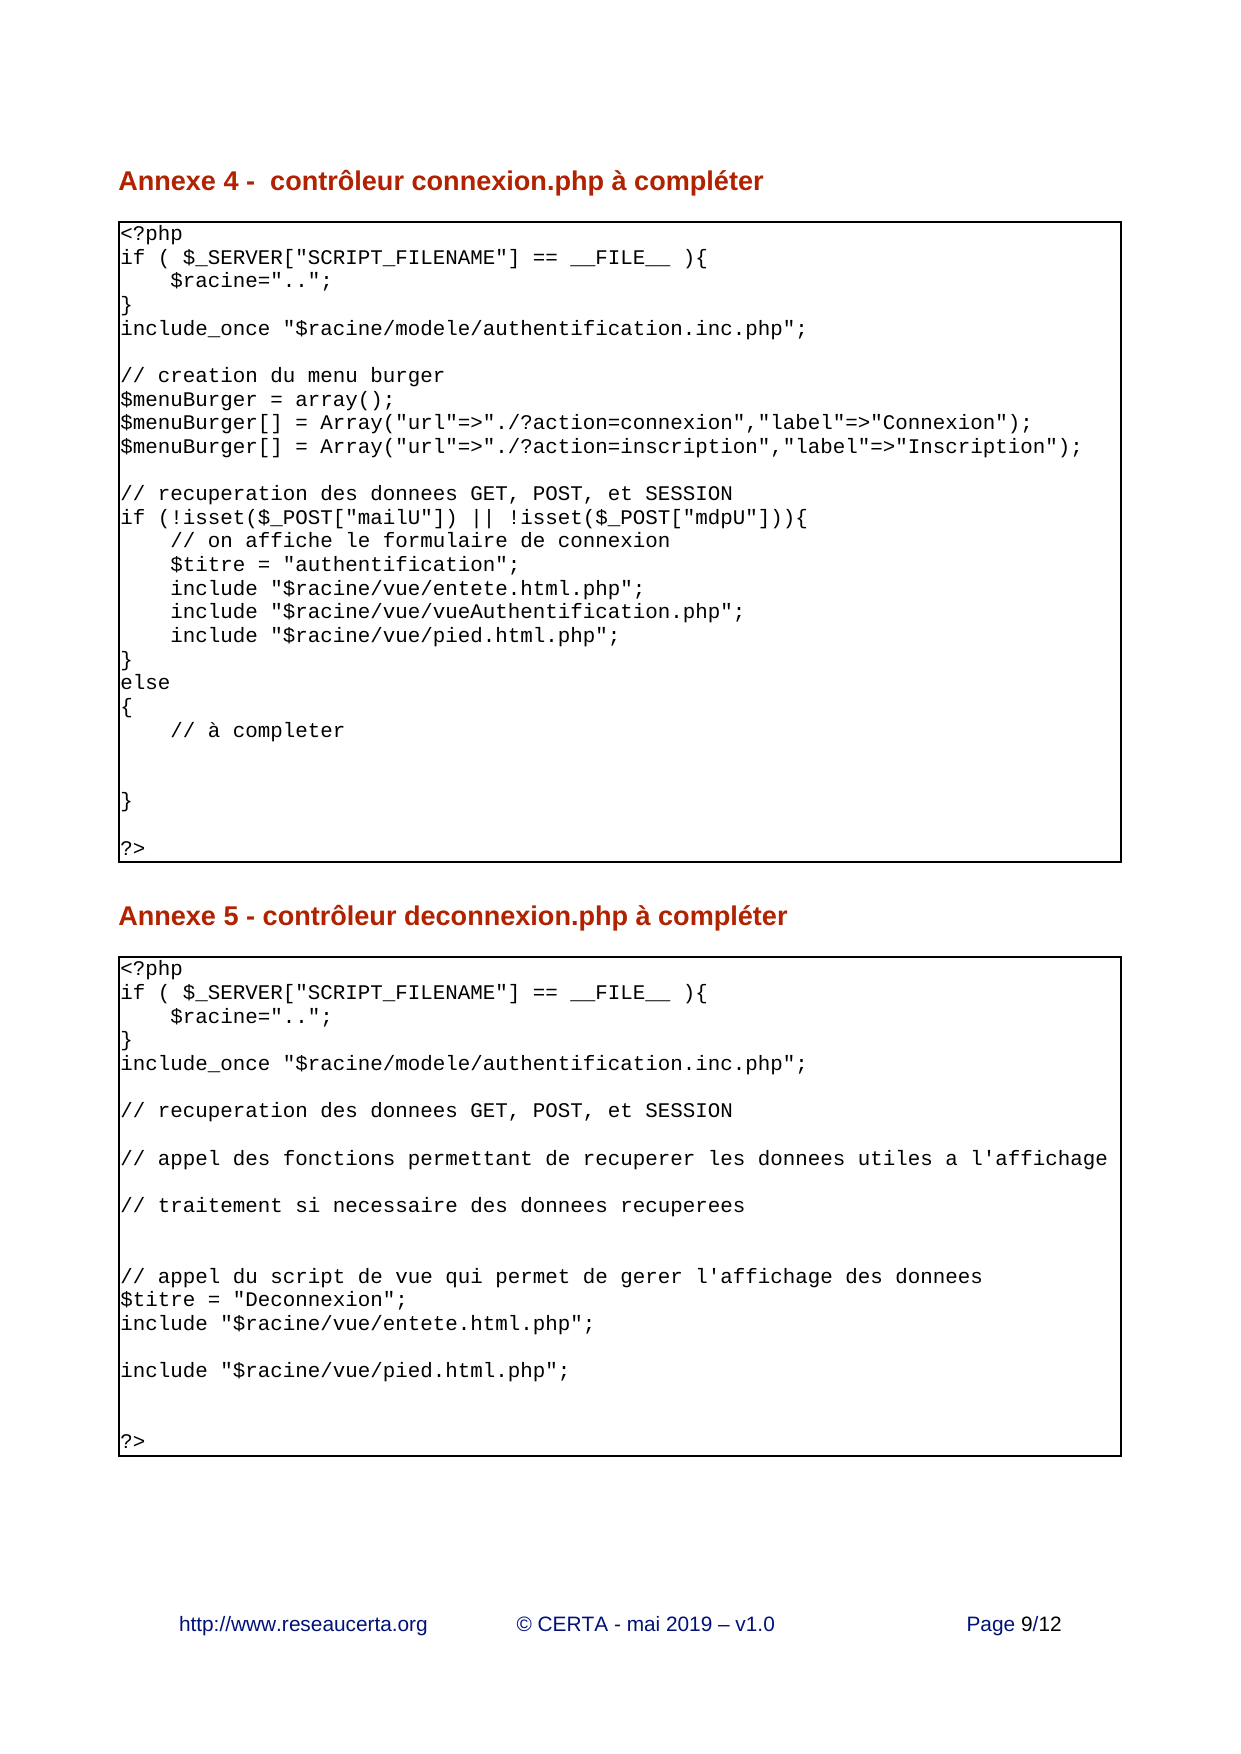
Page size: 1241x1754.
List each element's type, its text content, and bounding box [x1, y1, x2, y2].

text include "$racine/vue/vueAuthentification.php"; [120, 599, 1120, 623]
text $menuBurger = array(); [120, 386, 1120, 410]
text } [120, 1027, 1120, 1051]
text // recuperation des donnees GET, POST, et SESSION [120, 481, 1120, 505]
text } [120, 292, 1120, 316]
text <?php [120, 958, 1120, 980]
text include "$racine/vue/pied.html.php"; [120, 623, 1120, 647]
text $menuBurger[] = Array("url"=>"./?action=connexion","label"=>"Connexion"); [120, 410, 1120, 434]
text $menuBurger[] = Array("url"=>"./?action=inscription","label"=>"Inscription"); [120, 434, 1120, 459]
text // creation du menu burger [120, 363, 1120, 386]
text include_once "$racine/modele/authentification.inc.php"; [120, 316, 1120, 341]
text } [120, 647, 1120, 670]
text $titre = "authentification"; [120, 552, 1120, 576]
text { [120, 694, 1120, 717]
text $titre = "Deconnexion"; [120, 1287, 1120, 1311]
text if ( $_SERVER["SCRIPT_FILENAME"] == __FILE__ ){ [120, 980, 1120, 1003]
text $racine=".."; [120, 1003, 1120, 1027]
text } [120, 788, 1120, 814]
text $racine=".."; [120, 268, 1120, 292]
text include "$racine/vue/entete.html.php"; [120, 576, 1120, 599]
text if ( $_SERVER["SCRIPT_FILENAME"] == __FILE__ ){ [120, 244, 1120, 268]
text // on affiche le formulaire de connexion [120, 528, 1120, 552]
text // à completer [120, 717, 1120, 743]
text else [120, 670, 1120, 694]
text ?> [120, 1429, 1120, 1455]
text // recuperation des donnees GET, POST, et SESSION [120, 1098, 1120, 1124]
text // appel des fonctions permettant de recuperer les donnees utiles a l'affichage [120, 1145, 1120, 1171]
text include "$racine/vue/entete.html.php"; [120, 1311, 1120, 1337]
text // traitement si necessaire des donnees recuperees [120, 1193, 1120, 1218]
text <?php [120, 223, 1120, 244]
text Annexe 5 - contrôleur deconnexion.php à compléter [118, 900, 1122, 931]
text include_once "$racine/modele/authentification.inc.php"; [120, 1051, 1120, 1077]
text ?> [120, 836, 1120, 861]
text include "$racine/vue/pied.html.php"; [120, 1358, 1120, 1384]
text // appel du script de vue qui permet de gerer l'affichage des donnees [120, 1264, 1120, 1287]
text if (!isset($_POST["mailU"]) || !isset($_POST["mdpU"])){ [120, 505, 1120, 528]
text Annexe 4 - contrôleur connexion.php à compléter [118, 165, 1122, 196]
